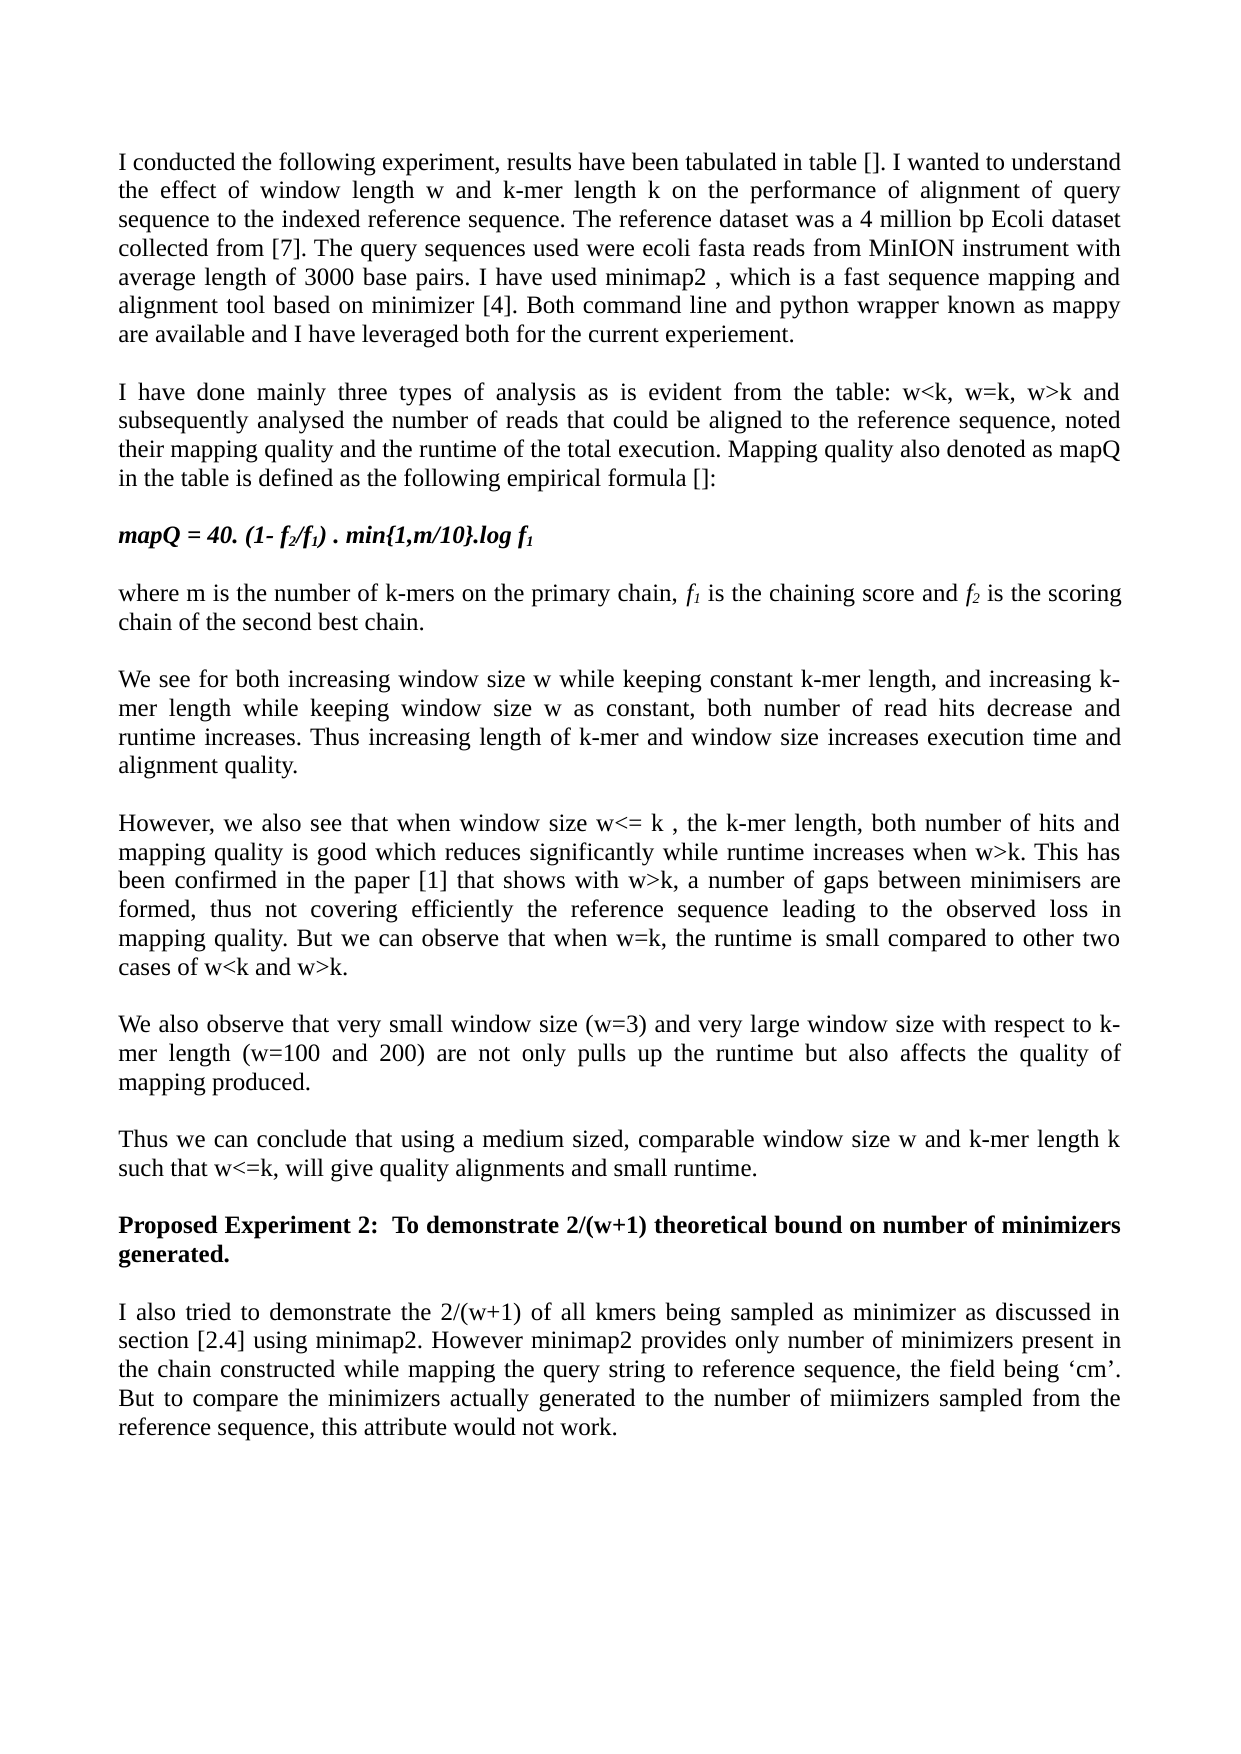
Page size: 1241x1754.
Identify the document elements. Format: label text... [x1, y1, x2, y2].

text However, we also see that when window size w<= k , the k-mer length, both number of hits and mapping quality is good which reduces significantly while runtime increases when w>k. This has been confirmed in the paper [1] that shows with w>k, a number of gaps between minimisers are formed, thus not covering efficiently the reference sequence leading to the observed loss in mapping quality. But we can observe that when w=k, the runtime is small compared to other two cases of w<k and w>k. [118, 808, 1122, 981]
text mapQ = 40. (1- f2/f1) . min{1,m/10}.log f1 [118, 521, 1122, 549]
text I also tried to demonstrate the 2/(w+1) of all kmers being sampled as minimizer as discussed in section [2.4] using minimap2. However minimap2 provides only number of minimizers present in the chain constructed while mapping the query string to reference sequence, the field being ‘cm’. But to compare the minimizers actually generated to the number of miimizers sampled from the reference sequence, this attribute would not work. [118, 1297, 1122, 1441]
text We see for both increasing window size w while keeping constant k-mer length, and increasing k-mer length while keeping window size w as constant, both number of read hits decrease and runtime increases. Thus increasing length of k-mer and window size increases execution time and alignment quality. [118, 664, 1122, 779]
text Proposed Experiment 2: To demonstrate 2/(w+1) theoretical bound on number of minimizers generated. [118, 1211, 1122, 1268]
text I conducted the following experiment, results have been tabulated in table []. I wanted to understand the effect of window length w and k-mer length k on the performance of alignment of query sequence to the indexed reference sequence. The reference dataset was a 4 million bp Ecoli dataset collected from [7]. The query sequences used were ecoli fasta reads from MinION instrument with average length of 3000 base pairs. I have used minimap2 , which is a fast sequence mapping and alignment tool based on minimizer [4]. Both command line and python wrapper known as mappy are available and I have leveraged both for the current experiement. [118, 147, 1122, 348]
text where m is the number of k-mers on the primary chain, f1 is the chaining score and f2 is the scoring chain of the second best chain. [118, 578, 1122, 636]
text We also observe that very small window size (w=3) and very large window size with respect to k-mer length (w=100 and 200) are not only pulls up the runtime but also affects the quality of mapping produced. [118, 1009, 1122, 1096]
text I have done mainly three types of analysis as is evident from the table: w<k, w=k, w>k and subsequently analysed the number of reads that could be aligned to the reference sequence, noted their mapping quality and the runtime of the total execution. Mapping quality also denoted as mapQ in the table is defined as the following empirical formula []: [118, 377, 1122, 492]
text Thus we can conclude that using a medium sized, comparable window size w and k-mer length k such that w<=k, will give quality alignments and small runtime. [118, 1124, 1122, 1182]
